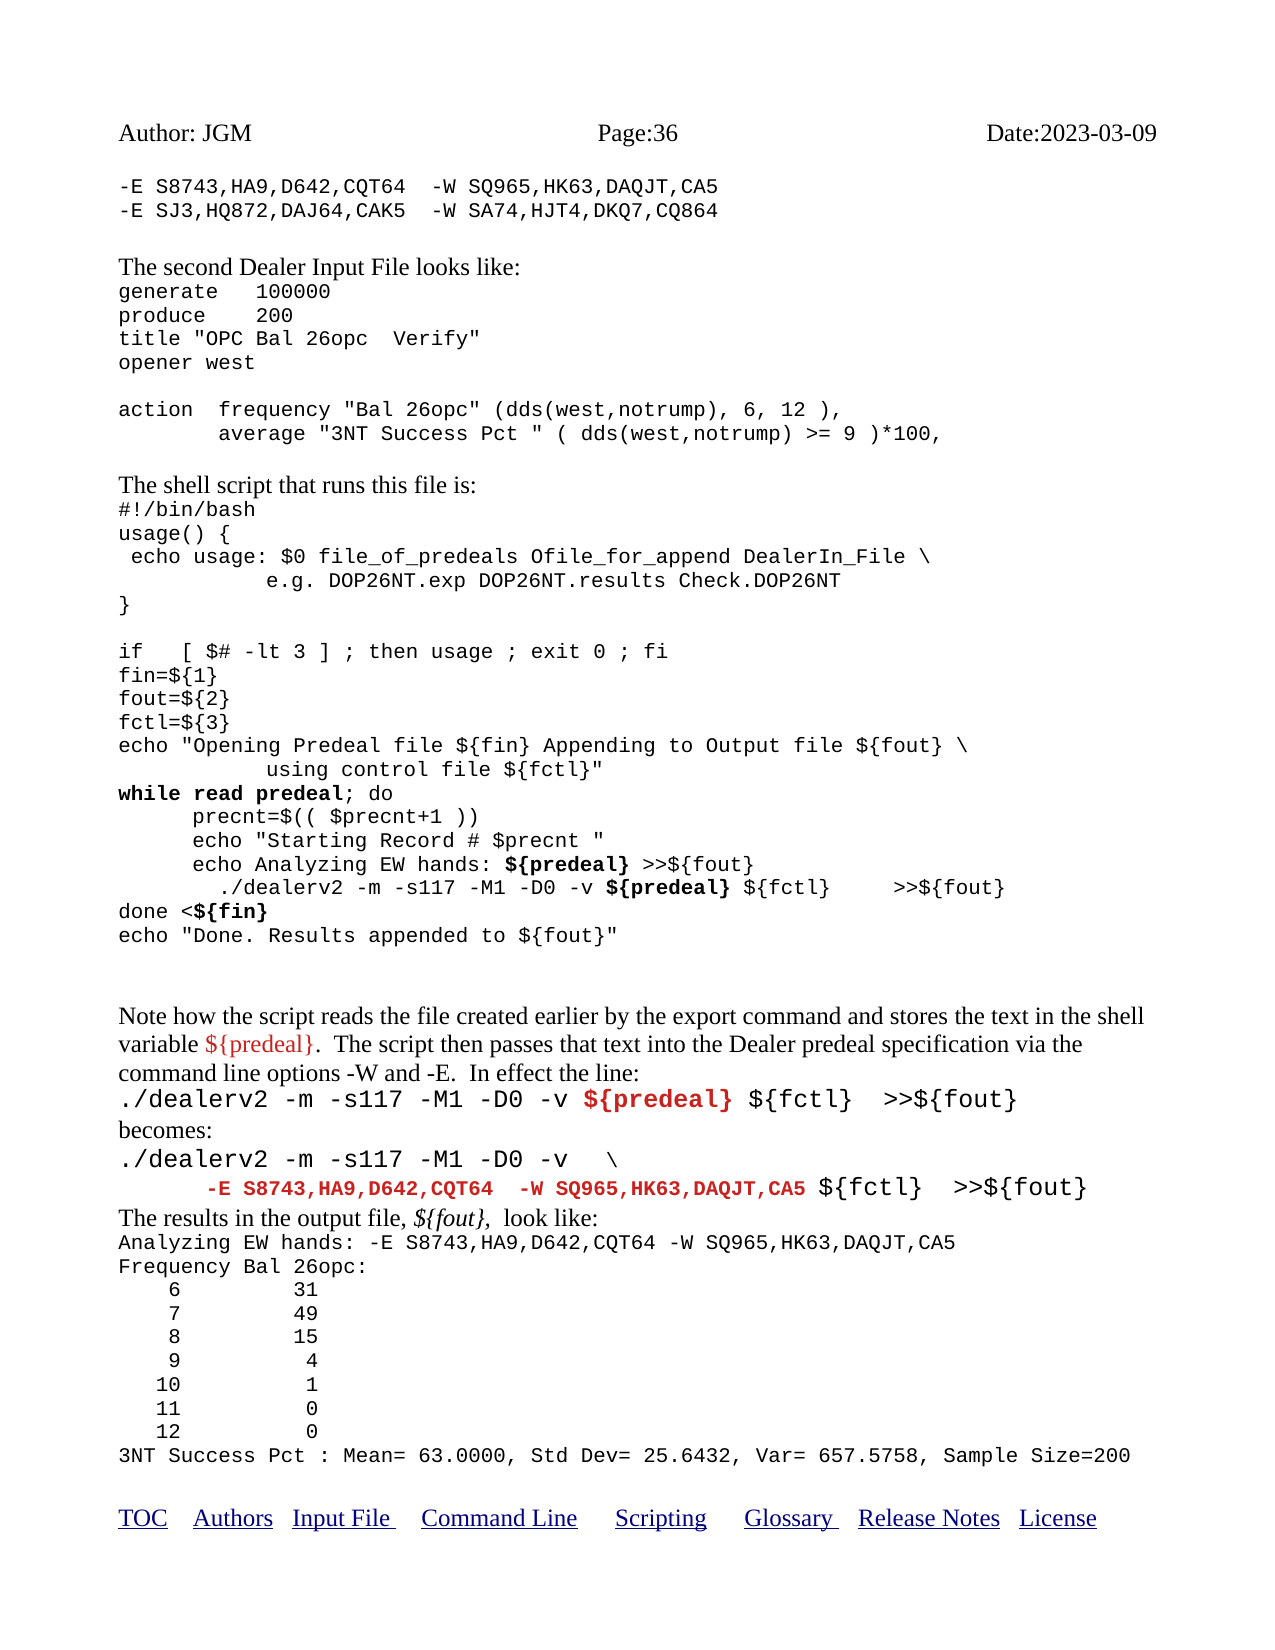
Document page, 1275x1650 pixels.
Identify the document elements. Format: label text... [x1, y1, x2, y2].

text echo "Starting Record # $precnt " [118, 830, 1157, 854]
text action frequency "Bal 26opc" (dds(west,notrump), 6, 12 ), [118, 399, 1157, 423]
text done <${fin} [118, 901, 1157, 925]
text fin=${1} [118, 664, 1157, 688]
text generate 100000 [118, 281, 1157, 305]
text fctl=${3} [118, 712, 1157, 736]
text 6 31 [118, 1279, 1157, 1303]
text -E S8743,HA9,D642,CQT64 -W SQ965,HK63,DAQJT,CA5 [118, 176, 1157, 200]
text usage() { [118, 523, 1157, 546]
text while read predeal; do [118, 783, 1157, 806]
text 12 0 [118, 1421, 1157, 1445]
text echo Analyzing EW hands: ${predeal} >>${fout} [118, 854, 1157, 877]
text average "3NT Success Pct " ( dds(west,notrump) >= 9 )*100, [118, 423, 1157, 447]
text Analyzing EW hands: -E S8743,HA9,D642,CQT64 -W SQ965,HK63,DAQJT,CA5 [118, 1232, 1157, 1256]
text The shell script that runs this file is: [118, 470, 1157, 499]
text produce 200 [118, 305, 1157, 328]
text echo "Done. Results appended to ${fout}" [118, 925, 1157, 948]
text -E SJ3,HQ872,DAJ64,CAK5 -W SA74,HJT4,DKQ7,CQ864 [118, 200, 1157, 224]
text -E S8743,HA9,D642,CQT64 -W SQ965,HK63,DAQJT,CA5 ${fctl} >>${fout} [118, 1175, 1157, 1203]
text if [ $# -lt 3 ] ; then usage ; exit 0 ; fi [118, 641, 1157, 664]
text Frequency Bal 26opc: [118, 1256, 1157, 1279]
text 9 4 [118, 1350, 1157, 1374]
text The second Dealer Input File looks like: [118, 252, 1157, 281]
text 8 15 [118, 1327, 1157, 1350]
text 11 0 [118, 1397, 1157, 1421]
text 3NT Success Pct : Mean= 63.0000, Std Dev= 25.6432, Var= 657.5758, Sample Size=200 [118, 1445, 1157, 1468]
text echo "Opening Predeal file ${fin} Appending to Output file ${fout} \ [118, 736, 1157, 759]
text Note how the script reads the file created earlier by the export command and stores the text in the shell variable ${predeal}. The script then passes that text into the Dealer predeal specification via the command line options -W and -E. In effect the line: [118, 1001, 1157, 1087]
text 7 49 [118, 1303, 1157, 1327]
text title "OPC Bal 26opc Verify" [118, 328, 1157, 352]
text } [118, 594, 1157, 617]
text #!/bin/bash [118, 499, 1157, 523]
text ./dealerv2 -m -s117 -M1 -D0 -v \ [118, 1144, 1157, 1175]
text 10 1 [118, 1374, 1157, 1397]
text opener west [118, 352, 1157, 376]
text using control file ${fctl}" [118, 759, 1157, 783]
text precnt=$(( $precnt+1 )) [118, 806, 1157, 830]
text echo usage: $0 file_of_predeals Ofile_for_append DealerIn_File \ [118, 546, 1157, 570]
text e.g. DOP26NT.exp DOP26NT.results Check.DOP26NT [118, 570, 1157, 594]
text becomes: [118, 1115, 1157, 1144]
text The results in the output file, ${fout}, look like: [118, 1203, 1157, 1232]
text ./dealerv2 -m -s117 -M1 -D0 -v ${predeal} ${fctl} >>${fout} [118, 1087, 1157, 1115]
text fout=${2} [118, 688, 1157, 712]
text ./dealerv2 -m -s117 -M1 -D0 -v ${predeal} ${fctl} >>${fout} [118, 877, 1157, 901]
